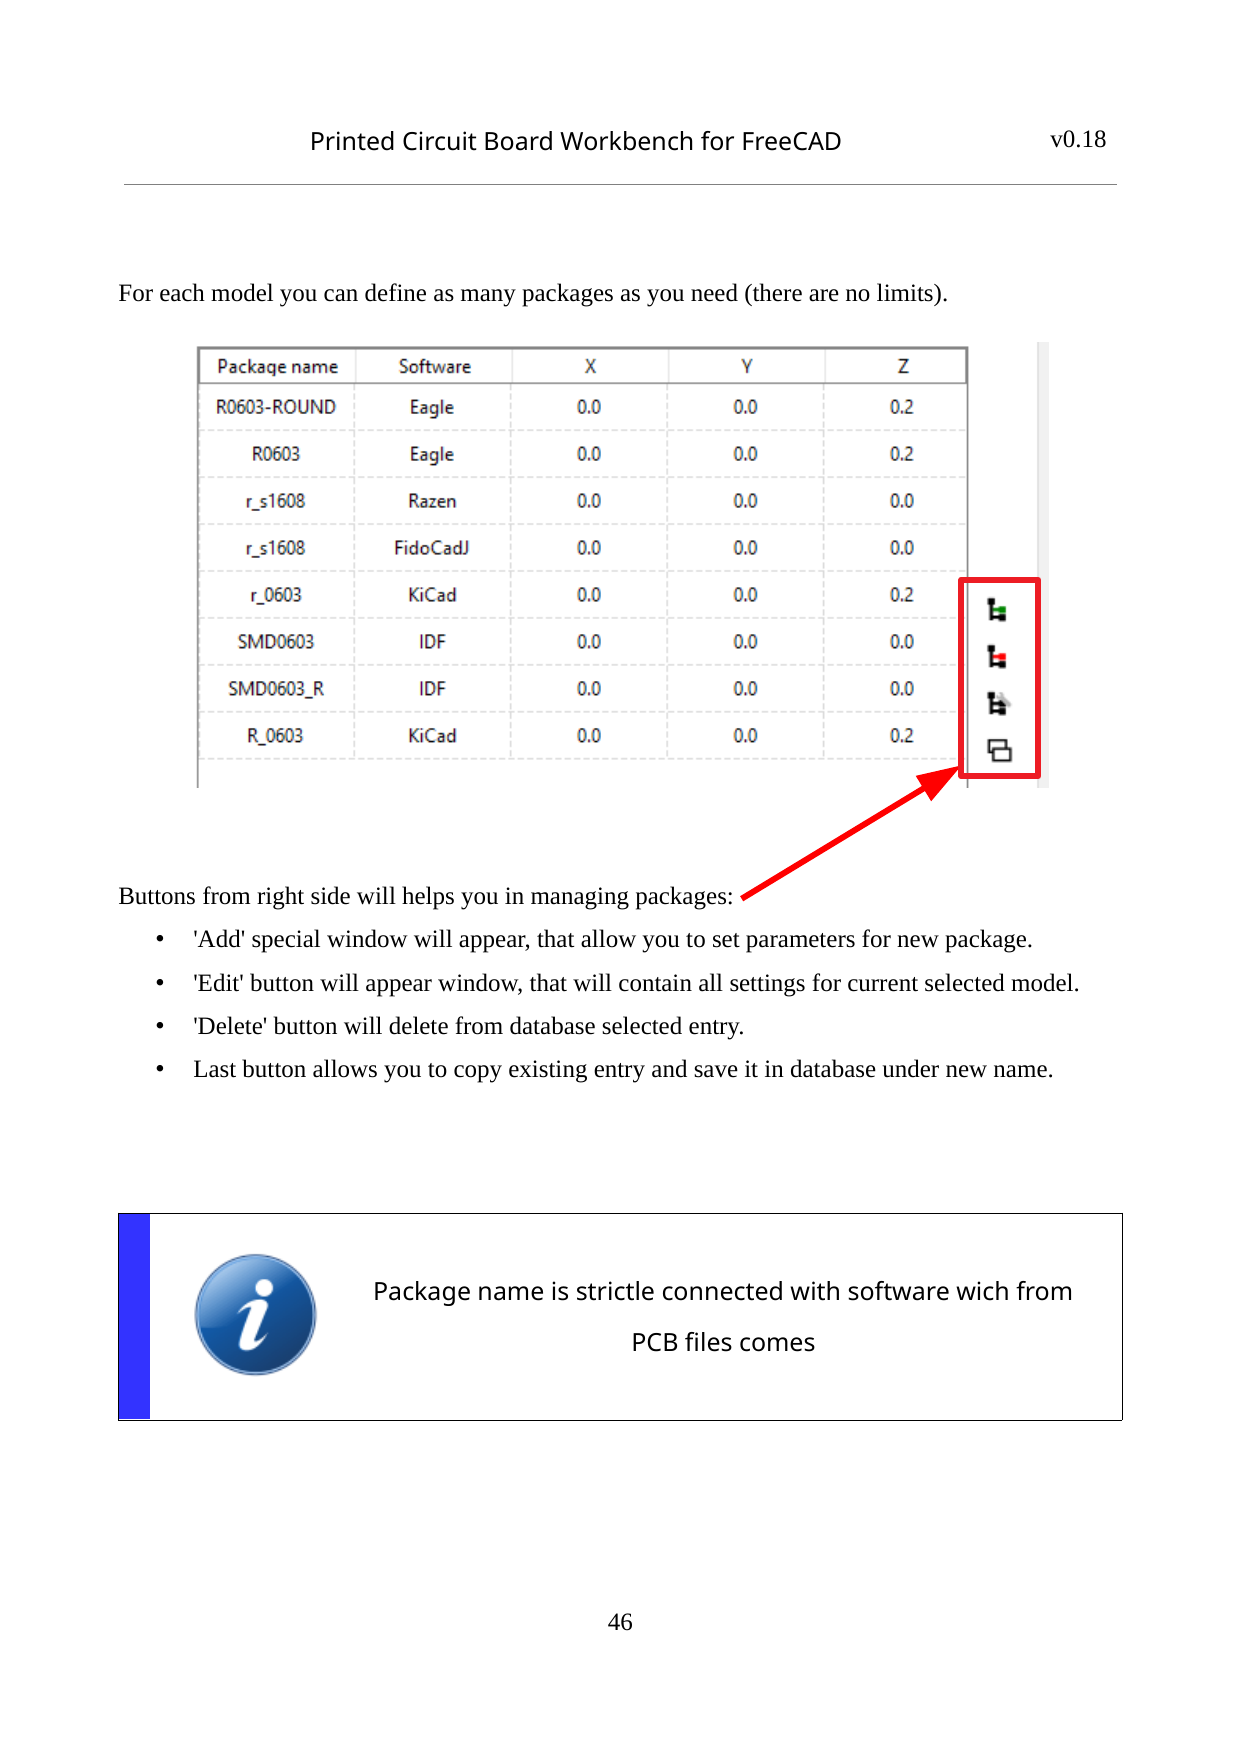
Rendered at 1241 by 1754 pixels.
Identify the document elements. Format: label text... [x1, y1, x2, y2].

table_header [1093, 1214, 1122, 1419]
list 'Edit' button will appear window, that will contain all settings for current selected model. [156, 968, 1122, 996]
picture [190, 1245, 322, 1380]
table_header Package name is strictle connected with software wich from PCB files comes [354, 1214, 1092, 1419]
text Buttons from right side will helps you in managing packages: [118, 881, 1122, 910]
table_header [150, 1214, 354, 1419]
picture [964, 583, 1035, 773]
list 'Add' special window will appear, that allow you to set parameters for new package. [156, 924, 1122, 953]
table_header [119, 1214, 150, 1419]
picture [191, 342, 1049, 788]
text For each model you can define as many packages as you need (there are no limits). [118, 278, 1122, 306]
list Last button allows you to copy existing entry and save it in database under new name. [156, 1054, 1122, 1083]
list 'Delete' button will delete from database selected entry. [156, 1011, 1122, 1039]
